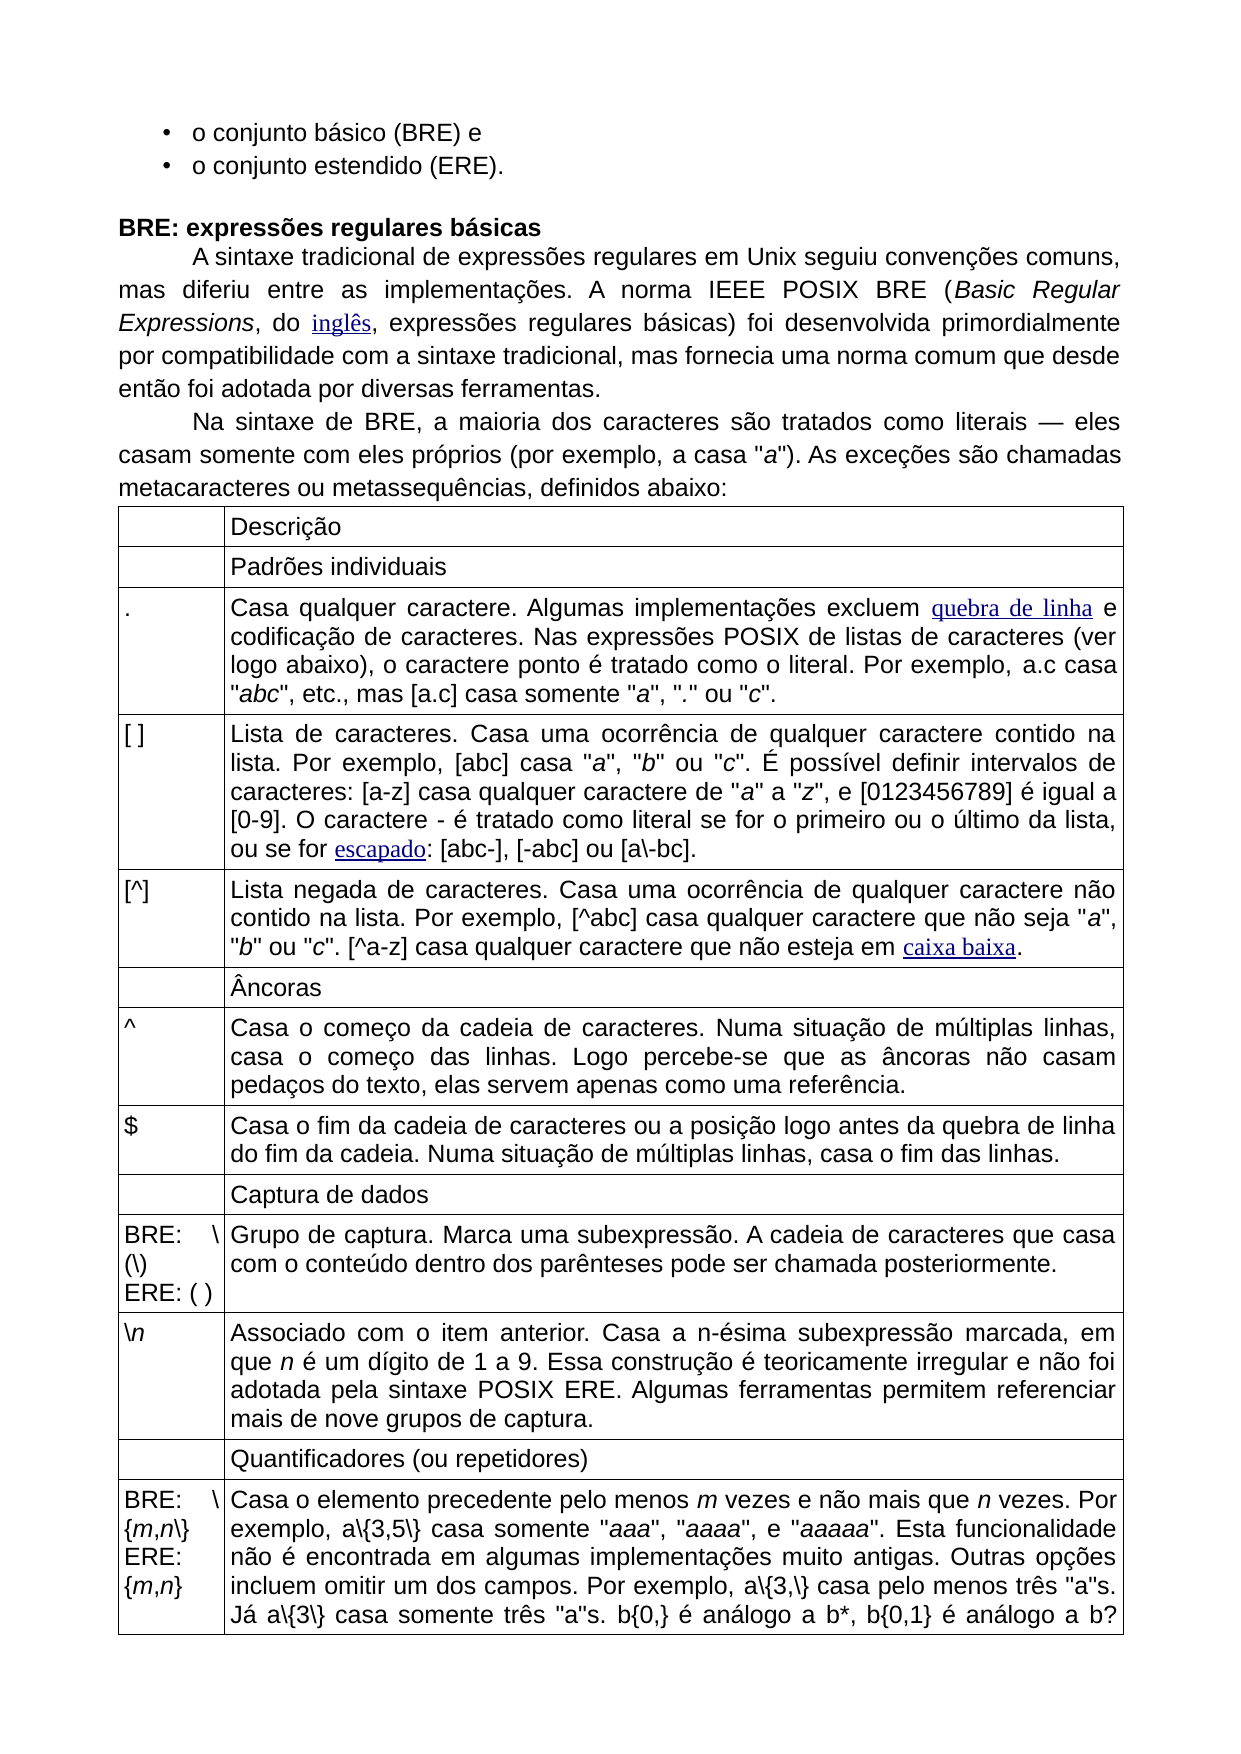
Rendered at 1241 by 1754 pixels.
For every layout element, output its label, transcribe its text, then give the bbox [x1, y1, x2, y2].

table_cell [119, 1440, 224, 1479]
text Na sintaxe de BRE, a maioria dos caracteres são tratados como literais — eles casam somente com eles próprios (por exemplo, a casa "a"). As exceções são chamadas metacaracteres ou metassequências, definidos abaixo: [118, 407, 1122, 502]
table_cell Captura de dados [225, 1175, 1123, 1214]
table_cell Padrões individuais [225, 547, 1123, 587]
list o conjunto estendido (ERE). [162, 151, 1122, 180]
table_cell ^ [119, 1008, 224, 1105]
table_cell Âncoras [225, 968, 1123, 1007]
table_cell [119, 968, 224, 1007]
list o conjunto básico (BRE) e [162, 118, 1122, 147]
table_cell [ ] [119, 715, 224, 869]
table_cell Casa o começo da cadeia de caracteres. Numa situação de múltiplas linhas, casa o começo das linhas. Logo percebe-se que as âncoras não casam pedaços do texto, elas servem apenas como uma referência. [225, 1008, 1123, 1105]
table_cell BRE: \(\) ERE: ( ) [119, 1215, 224, 1312]
table_cell $ [119, 1106, 224, 1174]
table_cell [^] [119, 870, 224, 967]
table_cell Associado com o item anterior. Casa a n-ésima subexpressão marcada, em que n é um dígito de 1 a 9. Essa construção é teoricamente irregular e não foi adotada pela sintaxe POSIX ERE. Algumas ferramentas permitem referenciar mais de nove grupos de captura. [225, 1313, 1123, 1439]
table_header [119, 507, 224, 546]
table_cell Quantificadores (ou repetidores) [225, 1440, 1123, 1479]
subtitle BRE: expressões regulares básicas [118, 213, 1122, 242]
table_cell Lista de caracteres. Casa uma ocorrência de qualquer caractere contido na lista. Por exemplo, [abc] casa "a", "b" ou "c". É possível definir intervalos de caracteres: [a-z] casa qualquer caractere de "a" a "z", e [0123456789] é igual a [0-9]. O caractere - é tratado como literal se for o primeiro ou o último da lista, ou se for escapado: [abc-], [-abc] ou [a\-bc]. [225, 715, 1123, 869]
table_cell Lista negada de caracteres. Casa uma ocorrência de qualquer caractere não contido na lista. Por exemplo, [^abc] casa qualquer caractere que não seja "a", "b" ou "c". [^a-z] casa qualquer caractere que não esteja em caixa baixa. [225, 870, 1123, 967]
table_cell Casa o elemento precedente pelo menos m vezes e não mais que n vezes. Por exemplo, a\{3,5\} casa somente "aaa", "aaaa", e "aaaaa". Esta funcionalidade não é encontrada em algumas implementações muito antigas. Outras opções incluem omitir um dos campos. Por exemplo, a\{3,\} casa pelo menos três "a"s. Já a\{3\} casa somente três "a"s. b{0,} é análogo a b*, b{0,1} é análogo a b? [225, 1480, 1123, 1634]
table_cell [119, 1175, 224, 1214]
table_cell . [119, 588, 224, 713]
table_cell \n [119, 1313, 224, 1439]
table_header Descrição [225, 507, 1123, 546]
table_cell [119, 547, 224, 587]
text A sintaxe tradicional de expressões regulares em Unix seguiu convenções comuns, mas diferiu entre as implementações. A norma IEEE POSIX BRE (Basic Regular Expressions, do inglês, expressões regulares básicas) foi desenvolvida primordialmente por compatibilidade com a sintaxe tradicional, mas fornecia uma norma comum que desde então foi adotada por diversas ferramentas. [118, 242, 1122, 403]
table_cell Casa o fim da cadeia de caracteres ou a posição logo antes da quebra de linha do fim da cadeia. Numa situação de múltiplas linhas, casa o fim das linhas. [225, 1106, 1123, 1174]
table_cell BRE: \{m,n\} ERE: {m,n} [119, 1480, 224, 1634]
table_cell Casa qualquer caractere. Algumas implementações excluem quebra de linha e codificação de caracteres. Nas expressões POSIX de listas de caracteres (ver logo abaixo), o caractere ponto é tratado como o literal. Por exemplo, a.c casa "abc", etc., mas [a.c] casa somente "a", "." ou "c". [225, 588, 1123, 713]
table_cell Grupo de captura. Marca uma subexpressão. A cadeia de caracteres que casa com o conteúdo dentro dos parênteses pode ser chamada posteriormente. [225, 1215, 1123, 1312]
